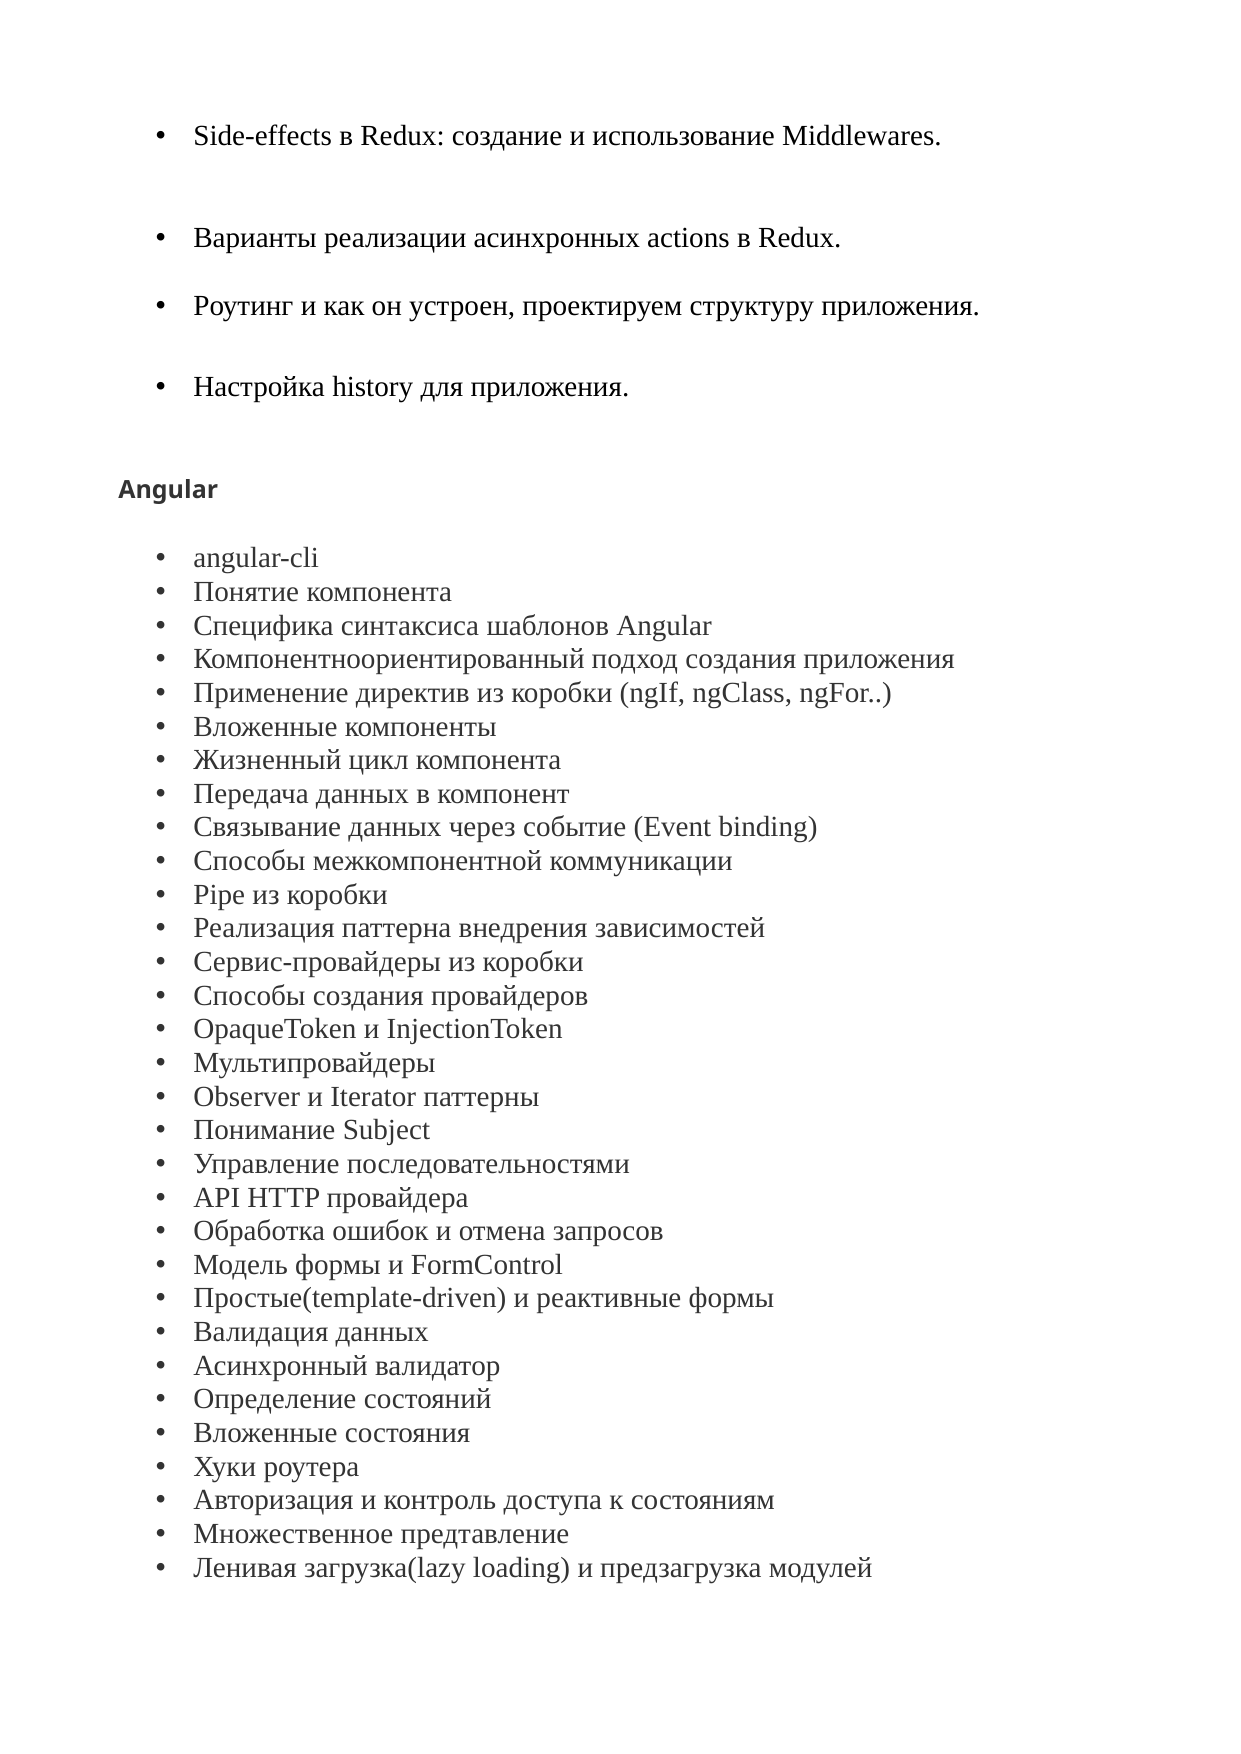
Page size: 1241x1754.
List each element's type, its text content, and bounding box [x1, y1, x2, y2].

list angular-cli [156, 540, 1122, 574]
list Вложенные компоненты [156, 709, 1122, 742]
list Множественное предтавление [156, 1516, 1122, 1550]
list Компонентноориентированный подход создания приложения [156, 641, 1122, 675]
list Асинхронный валидатор [156, 1348, 1122, 1382]
list Вложенные состояния [156, 1415, 1122, 1449]
list Связывание данных через событие (Event binding) [156, 809, 1122, 843]
list Понятие компонента [156, 574, 1122, 608]
list OpaqueToken и InjectionToken [156, 1011, 1122, 1045]
list Модель формы и FormControl [156, 1247, 1122, 1281]
list Понимание Subject [156, 1112, 1122, 1146]
list Мультипровайдеры [156, 1045, 1122, 1079]
list Ленивая загрузка(lazy loading) и предзагрузка модулей [156, 1550, 1122, 1583]
list Способы создания провайдеров [156, 978, 1122, 1011]
list Определение состояний [156, 1382, 1122, 1415]
list Observer и Iterator паттерны [156, 1079, 1122, 1112]
list Валидация данных [156, 1314, 1122, 1348]
list Способы межкомпонентной коммуникации [156, 843, 1122, 877]
list Хуки роутера [156, 1449, 1122, 1482]
list Настройка history для приложения. [156, 369, 1122, 403]
text Angular [118, 471, 1122, 506]
list Варианты реализации асинхронных actions в Redux. [156, 221, 1122, 254]
list Управление последовательностями [156, 1146, 1122, 1180]
list Обработка ошибок и отмена запросов [156, 1213, 1122, 1247]
list Простые(template-driven) и реактивные формы [156, 1281, 1122, 1314]
list Жизненный цикл компонента [156, 742, 1122, 776]
list Роутинг и как он устроен, проектируем структуру приложения. [156, 288, 1122, 322]
list Передача данных в компонент [156, 776, 1122, 809]
list Side-effects в Redux: создание и использование Middlewares. [156, 118, 1122, 152]
list Специфика синтаксиса шаблонов Angular [156, 608, 1122, 641]
list Pipe из коробки [156, 877, 1122, 911]
list Применение директив из коробки (ngIf, ngClass, ngFor..) [156, 675, 1122, 709]
list API HTTP провайдера [156, 1180, 1122, 1213]
list Реализация паттерна внедрения зависимостей [156, 911, 1122, 944]
list Сервис-провайдеры из коробки [156, 944, 1122, 978]
list Авторизация и контроль доступа к состояниям [156, 1482, 1122, 1516]
